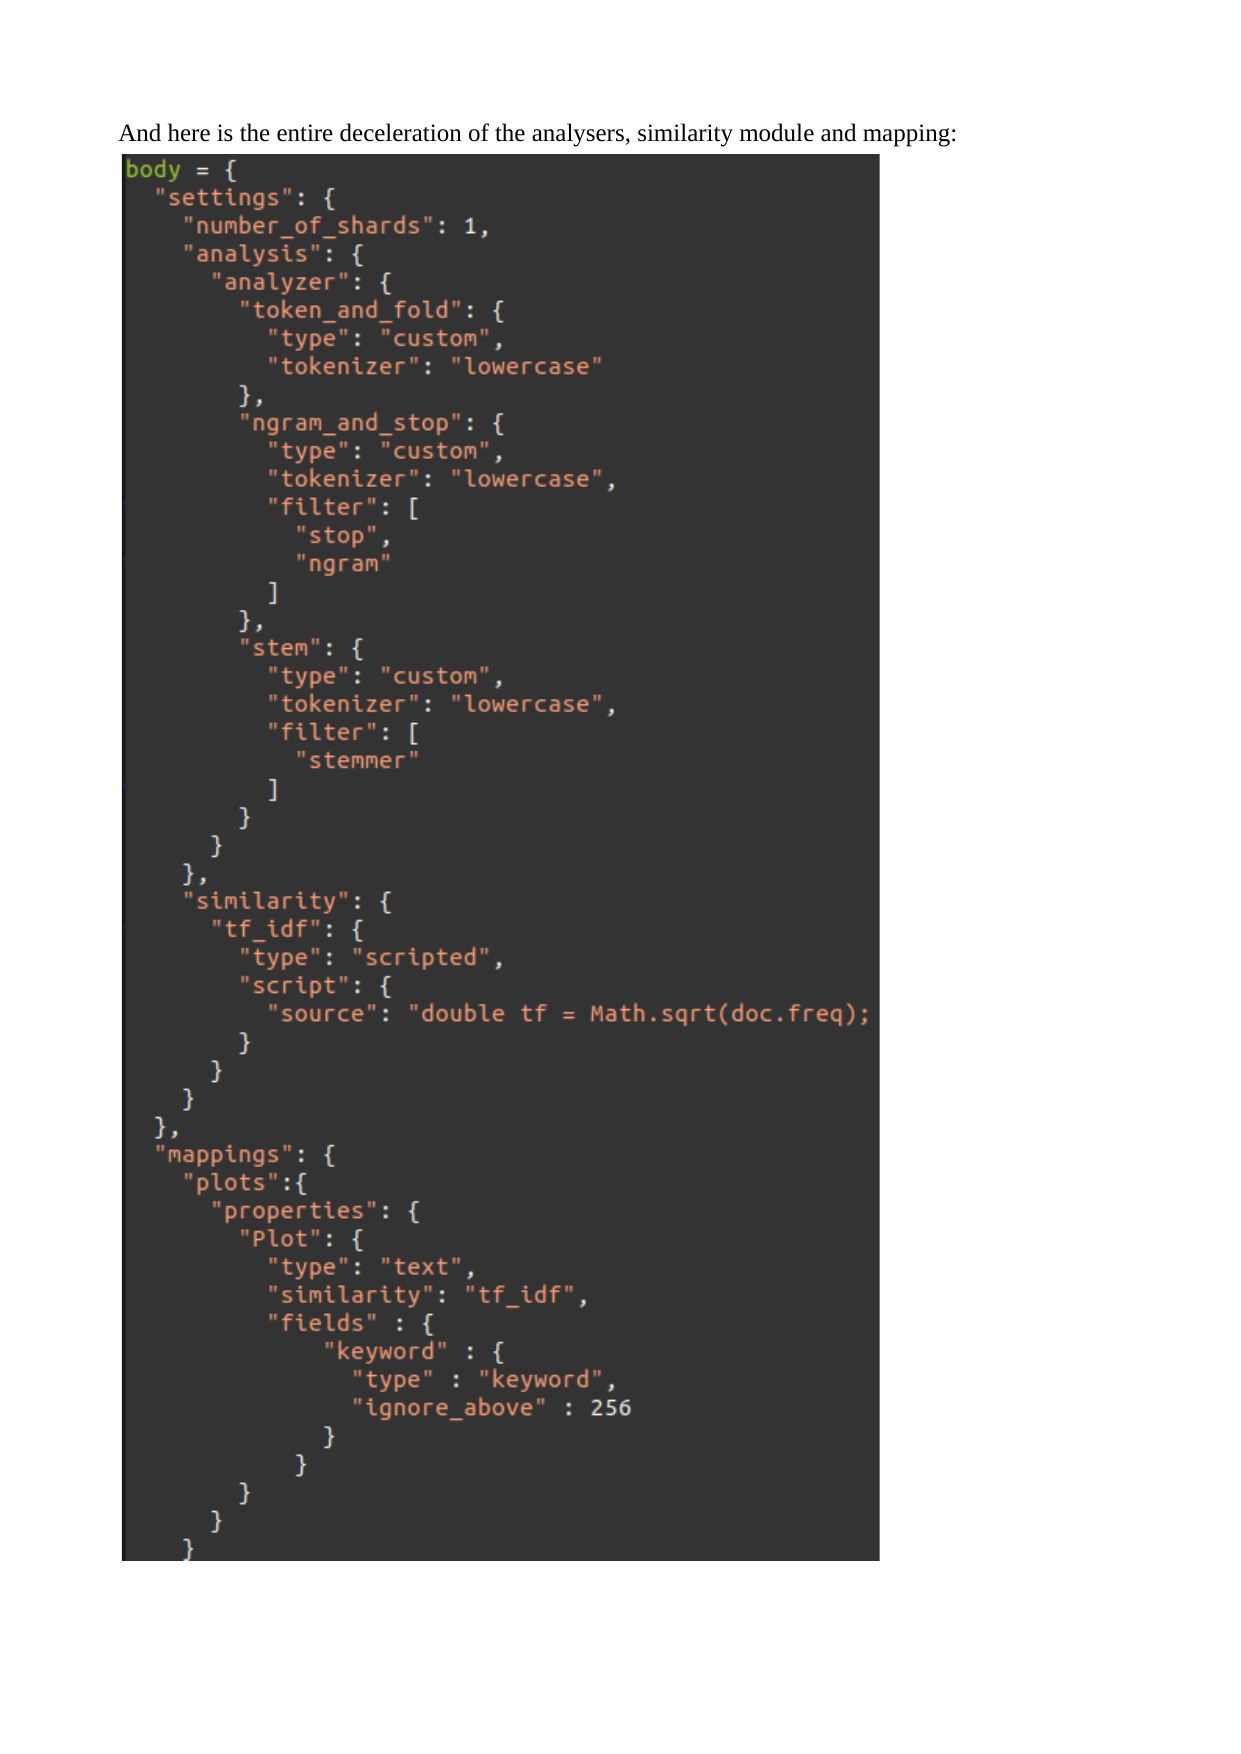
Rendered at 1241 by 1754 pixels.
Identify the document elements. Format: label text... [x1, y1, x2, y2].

text And here is the entire deceleration of the analysers, similarity module and mapping: [118, 118, 1122, 147]
picture [121, 154, 880, 1561]
